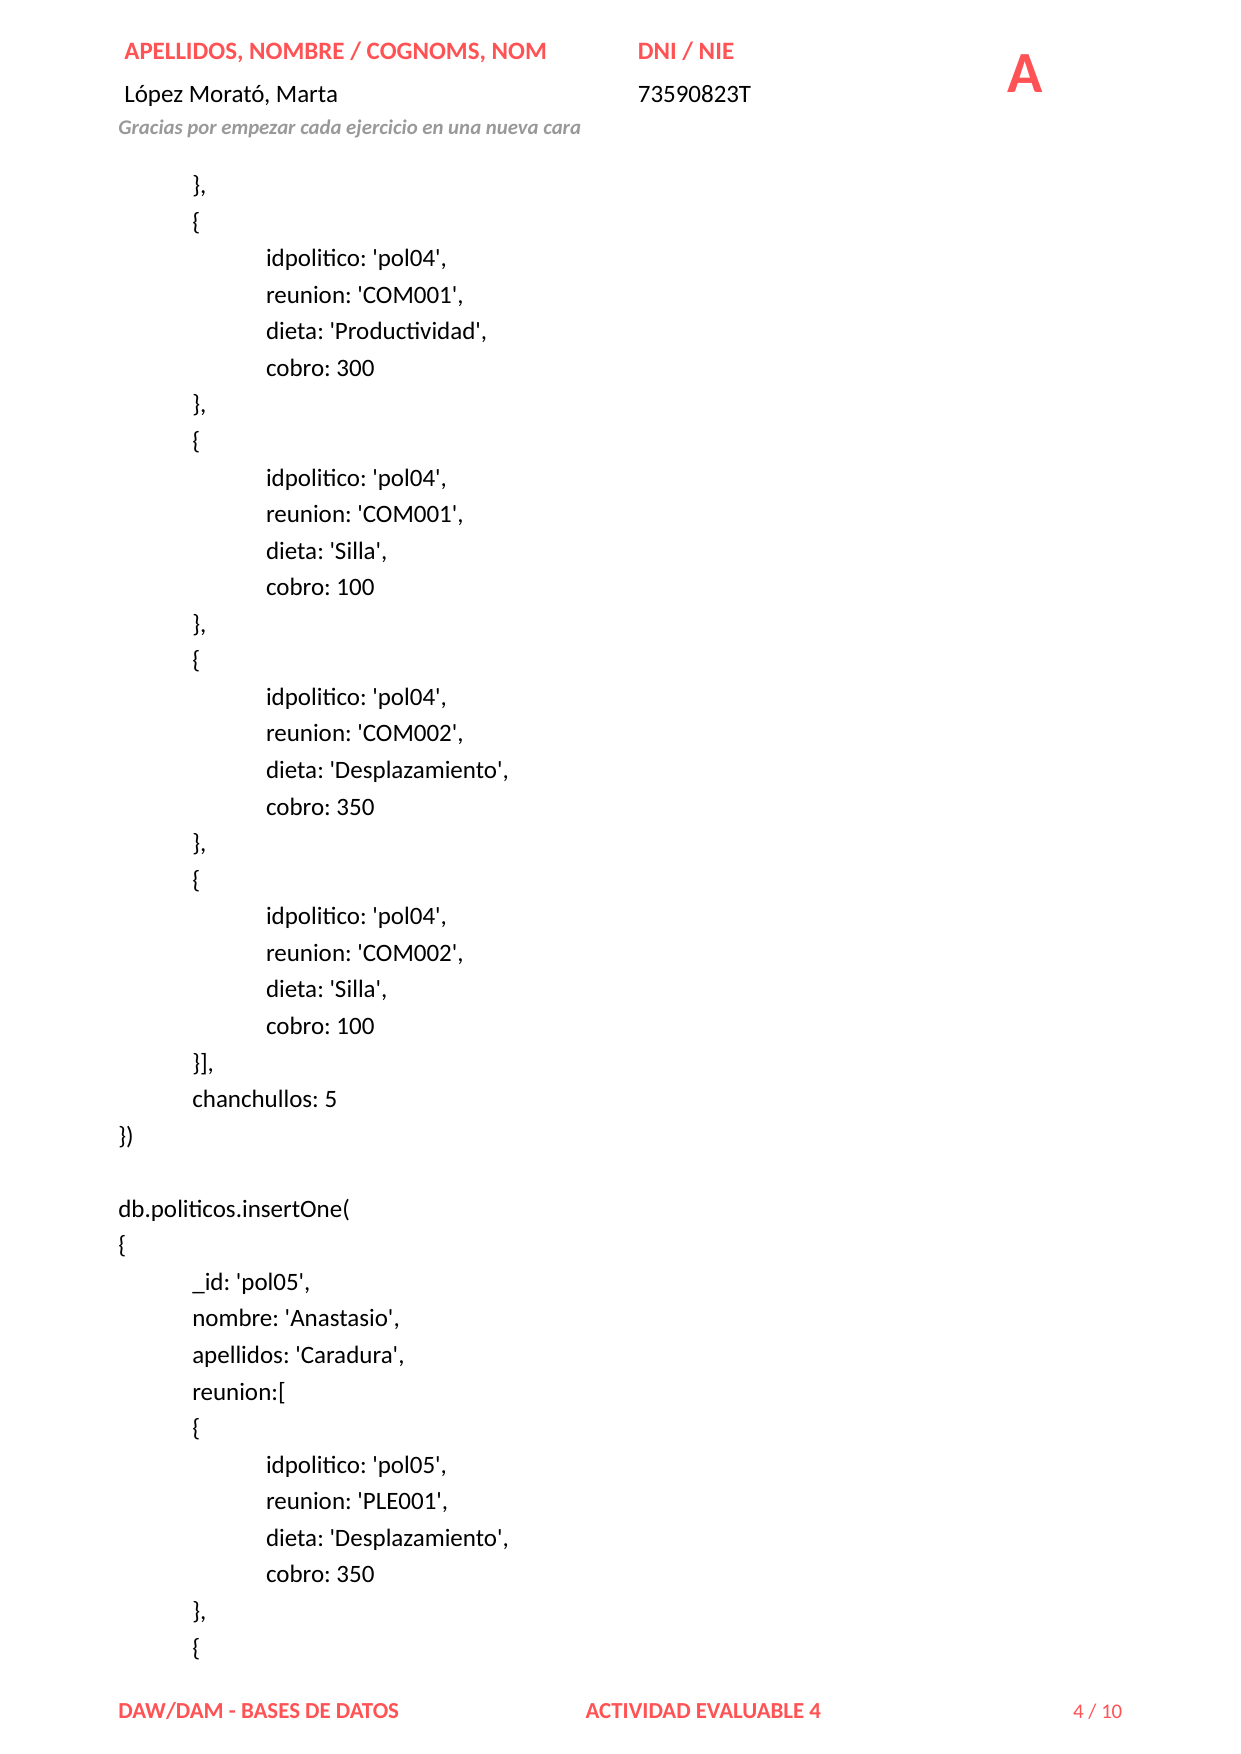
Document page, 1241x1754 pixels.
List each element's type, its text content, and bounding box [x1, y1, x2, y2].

text reunion: 'COM002', [118, 937, 1122, 967]
text dieta: 'Silla', [118, 973, 1122, 1004]
text }], [118, 1047, 1122, 1077]
text }, [118, 1595, 1122, 1626]
text }, [118, 169, 1122, 200]
text { [118, 1412, 1122, 1443]
text reunion: 'COM001', [118, 279, 1122, 309]
text }, [118, 608, 1122, 638]
text chanchullos: 5 [118, 1083, 1122, 1114]
text cobro: 350 [118, 791, 1122, 821]
text { [118, 206, 1122, 236]
text idpolitico: 'pol04', [118, 681, 1122, 712]
text reunion: 'COM001', [118, 498, 1122, 529]
text cobro: 100 [118, 1010, 1122, 1041]
text _id: 'pol05', [118, 1266, 1122, 1297]
text { [118, 1229, 1122, 1260]
text { [118, 864, 1122, 894]
text cobro: 100 [118, 571, 1122, 602]
text }) [118, 1120, 1122, 1150]
text { [118, 644, 1122, 675]
text dieta: 'Productividad', [118, 315, 1122, 346]
text reunion: 'PLE001', [118, 1485, 1122, 1516]
text idpolitico: 'pol05', [118, 1449, 1122, 1479]
text idpolitico: 'pol04', [118, 900, 1122, 931]
text reunion: 'COM002', [118, 718, 1122, 748]
text idpolitico: 'pol04', [118, 462, 1122, 492]
text nombre: 'Anastasio', [118, 1303, 1122, 1333]
text }, [118, 388, 1122, 419]
text apellidos: 'Caradura', [118, 1339, 1122, 1370]
text dieta: 'Silla', [118, 535, 1122, 565]
text idpolitico: 'pol04', [118, 242, 1122, 273]
text cobro: 350 [118, 1558, 1122, 1589]
text dieta: 'Desplazamiento', [118, 1522, 1122, 1552]
text dieta: 'Desplazamiento', [118, 754, 1122, 785]
text }, [118, 827, 1122, 858]
text reunion:[ [118, 1376, 1122, 1406]
text cobro: 300 [118, 352, 1122, 382]
text { [118, 425, 1122, 456]
text db.politicos.insertOne( [118, 1193, 1122, 1223]
text { [118, 1632, 1122, 1662]
